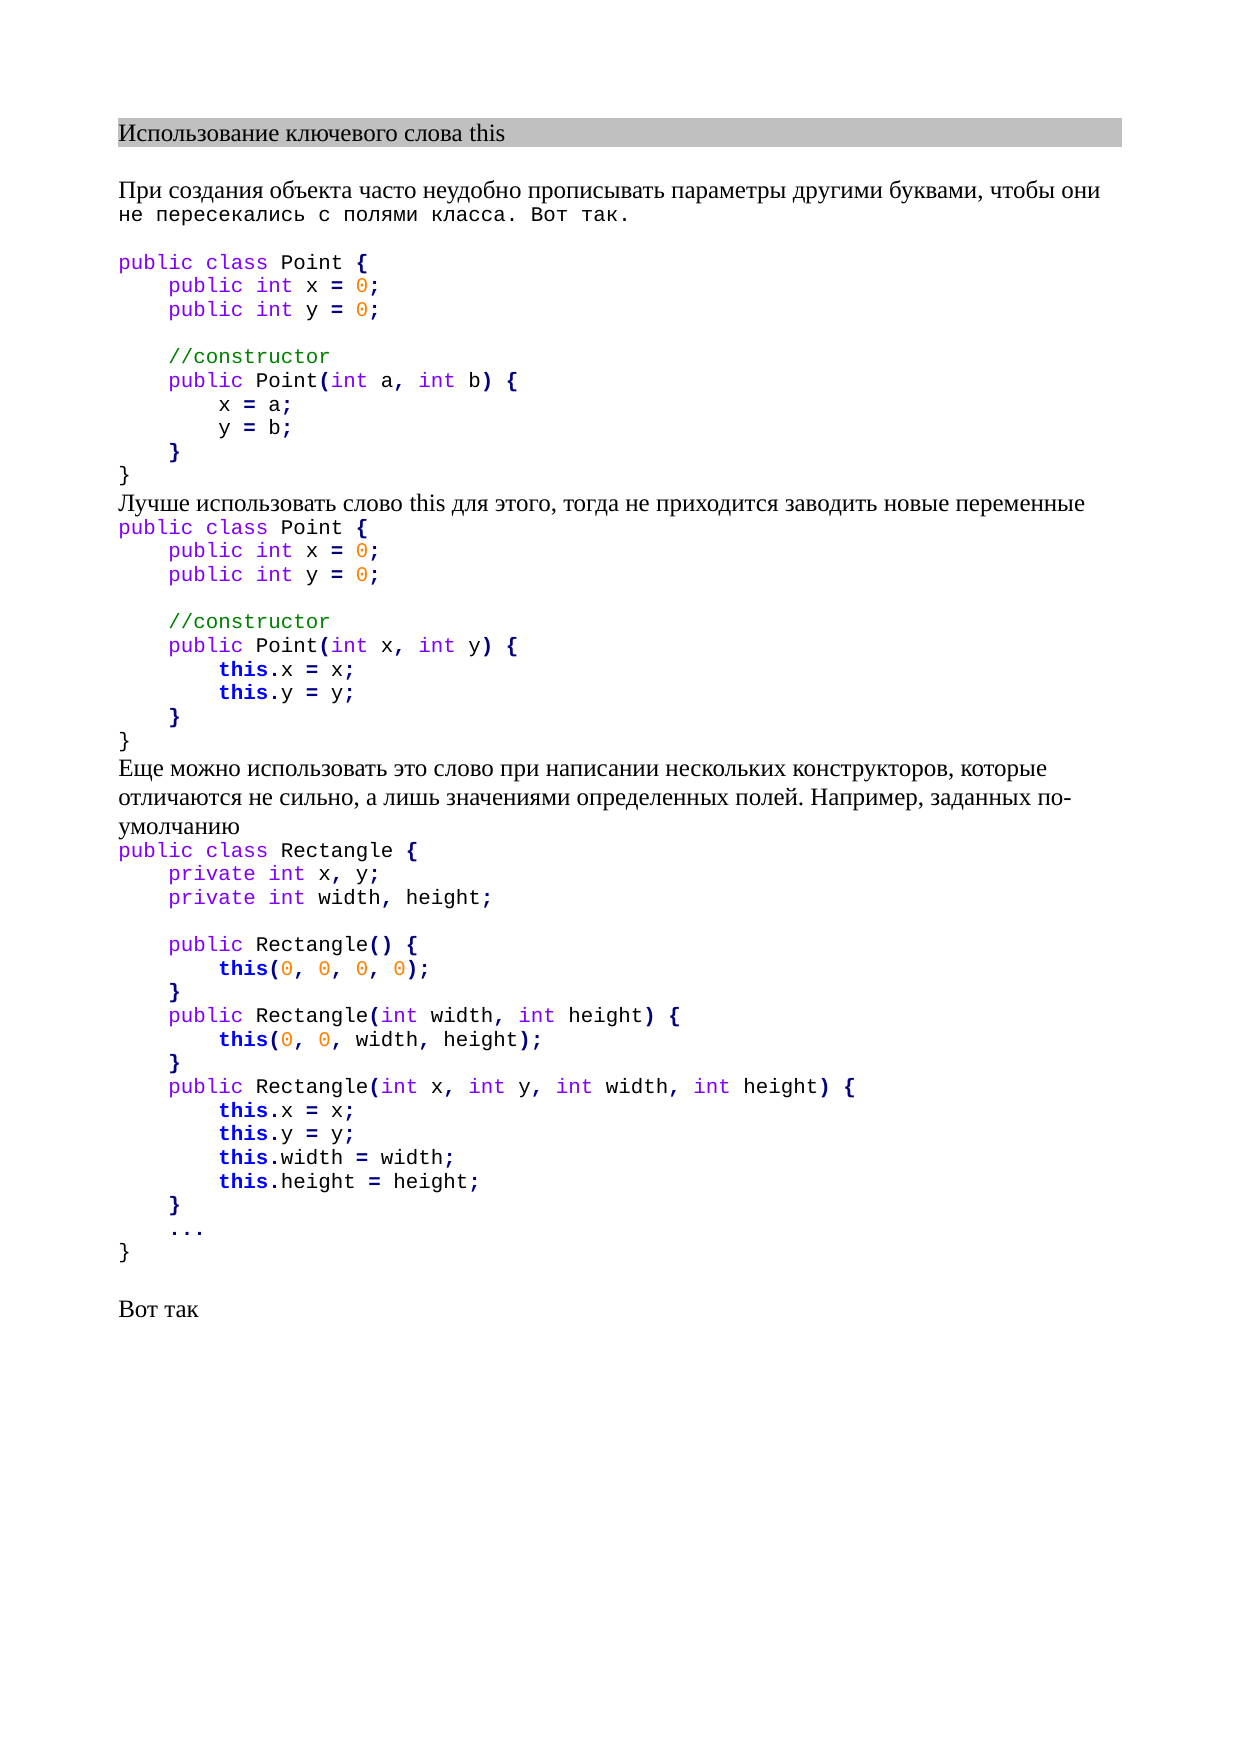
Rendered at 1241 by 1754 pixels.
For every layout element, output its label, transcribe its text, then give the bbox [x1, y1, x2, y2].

text y = b; [118, 417, 1122, 441]
text public class Rectangle { [118, 839, 1122, 863]
text this(0, 0, 0, 0); [118, 958, 1122, 981]
text //constructor [118, 346, 1122, 370]
text public int y = 0; [118, 299, 1122, 323]
text Лучше использовать слово this для этого, тогда не приходится заводить новые переменные [118, 488, 1122, 517]
text } [118, 464, 1122, 488]
text public int x = 0; [118, 275, 1122, 299]
text } [118, 1052, 1122, 1076]
text public class Point { [118, 252, 1122, 275]
text Использование ключевого слова this [118, 118, 1122, 147]
text this.width = width; [118, 1147, 1122, 1171]
text public class Point { [118, 517, 1122, 541]
text this(0, 0, width, height); [118, 1029, 1122, 1052]
text this.y = y; [118, 1123, 1122, 1147]
text Вот так [118, 1294, 1122, 1323]
text } [118, 441, 1122, 464]
text public int x = 0; [118, 541, 1122, 564]
text public int y = 0; [118, 564, 1122, 588]
text this.y = y; [118, 682, 1122, 706]
text this.height = height; [118, 1171, 1122, 1194]
text public Point(int x, int y) { [118, 635, 1122, 659]
text this.x = x; [118, 1100, 1122, 1123]
text } [118, 1194, 1122, 1218]
text } [118, 730, 1122, 753]
text public Rectangle(int width, int height) { [118, 1005, 1122, 1029]
text this.x = x; [118, 659, 1122, 682]
text private int x, y; [118, 863, 1122, 887]
text public Rectangle() { [118, 934, 1122, 958]
text public Rectangle(int x, int y, int width, int height) { [118, 1076, 1122, 1100]
text x = a; [118, 393, 1122, 417]
text private int width, height; [118, 887, 1122, 911]
text } [118, 706, 1122, 730]
text При создания объекта часто неудобно прописывать параметры другими буквами, чтобы они не пересекались с полями класса. Вот так. [118, 176, 1122, 228]
text ... [118, 1218, 1122, 1242]
text } [118, 981, 1122, 1005]
text } [118, 1242, 1122, 1265]
text public Point(int a, int b) { [118, 370, 1122, 393]
text Еще можно использовать это слово при написании нескольких конструкторов, которые отличаются не сильно, а лишь значениями определенных полей. Например, заданных по-умолчанию [118, 753, 1122, 839]
text //constructor [118, 611, 1122, 635]
